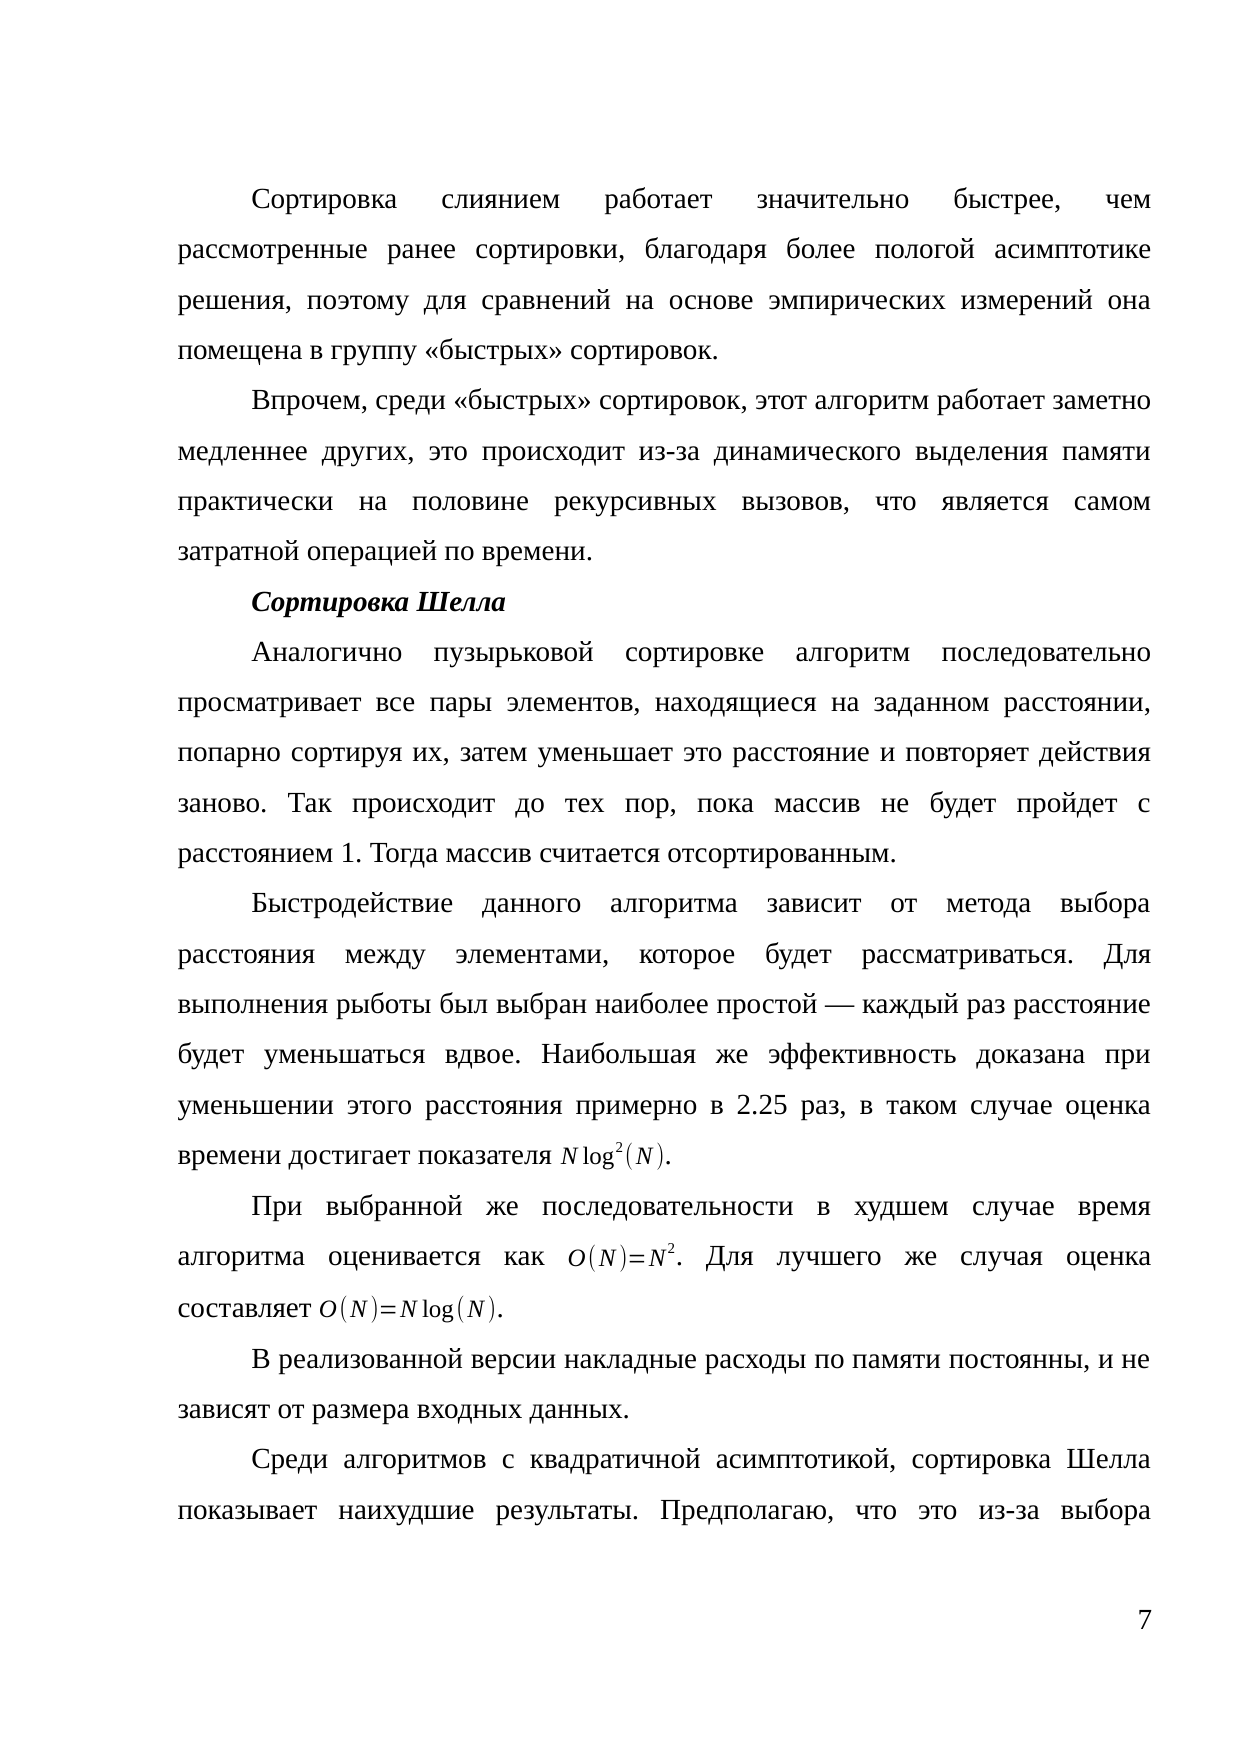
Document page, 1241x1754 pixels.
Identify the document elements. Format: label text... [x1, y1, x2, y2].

text Сортировка слиянием работает значительно быстрее, чем рассмотренные ранее сортировки, благодаря более пологой асимптотике решения, поэтому для сравнений на основе эмпирических измерений она помещена в группу «быстрых» сортировок. [177, 181, 1152, 366]
subtitle Сортировка Шелла [177, 584, 1152, 617]
text При выбранной же последовательности в худшем случае время алгоритма оценивается как . Для лучшего же случая оценка составляет . [177, 1188, 1152, 1324]
text Среди алгоритмов с квадратичной асимптотикой, сортировка Шелла показывает наихудшие результаты. Предполагаю, что это из-за выбора [177, 1442, 1152, 1525]
text Быстродействие данного алгоритма зависит от метода выбора расстояния между элементами, которое будет рассматриваться. Для выполнения рыботы был выбран наиболее простой — каждый раз расстояние будет уменьшаться вдвое. Наибольшая же эффективность доказана при уменьшении этого расстояния примерно в 2.25 раз, в таком случае оценка времени достигает показателя . [177, 886, 1152, 1171]
text Впрочем, среди «быстрых» сортировок, этот алгоритм работает заметно медленнее других, это происходит из-за динамического выделения памяти практически на половине рекурсивных вызовов, что является самом затратной операцией по времени. [177, 382, 1152, 567]
text В реализованной версии накладные расходы по памяти постоянны, и не зависят от размера входных данных. [177, 1341, 1152, 1425]
text Аналогично пузырьковой сортировке алгоритм последовательно просматривает все пары элементов, находящиеся на заданном расстоянии, попарно сортируя их, затем уменьшает это расстояние и повторяет действия заново. Так происходит до тех пор, пока массив не будет пройдет с расстоянием 1. Тогда массив считается отсортированным. [177, 634, 1152, 869]
